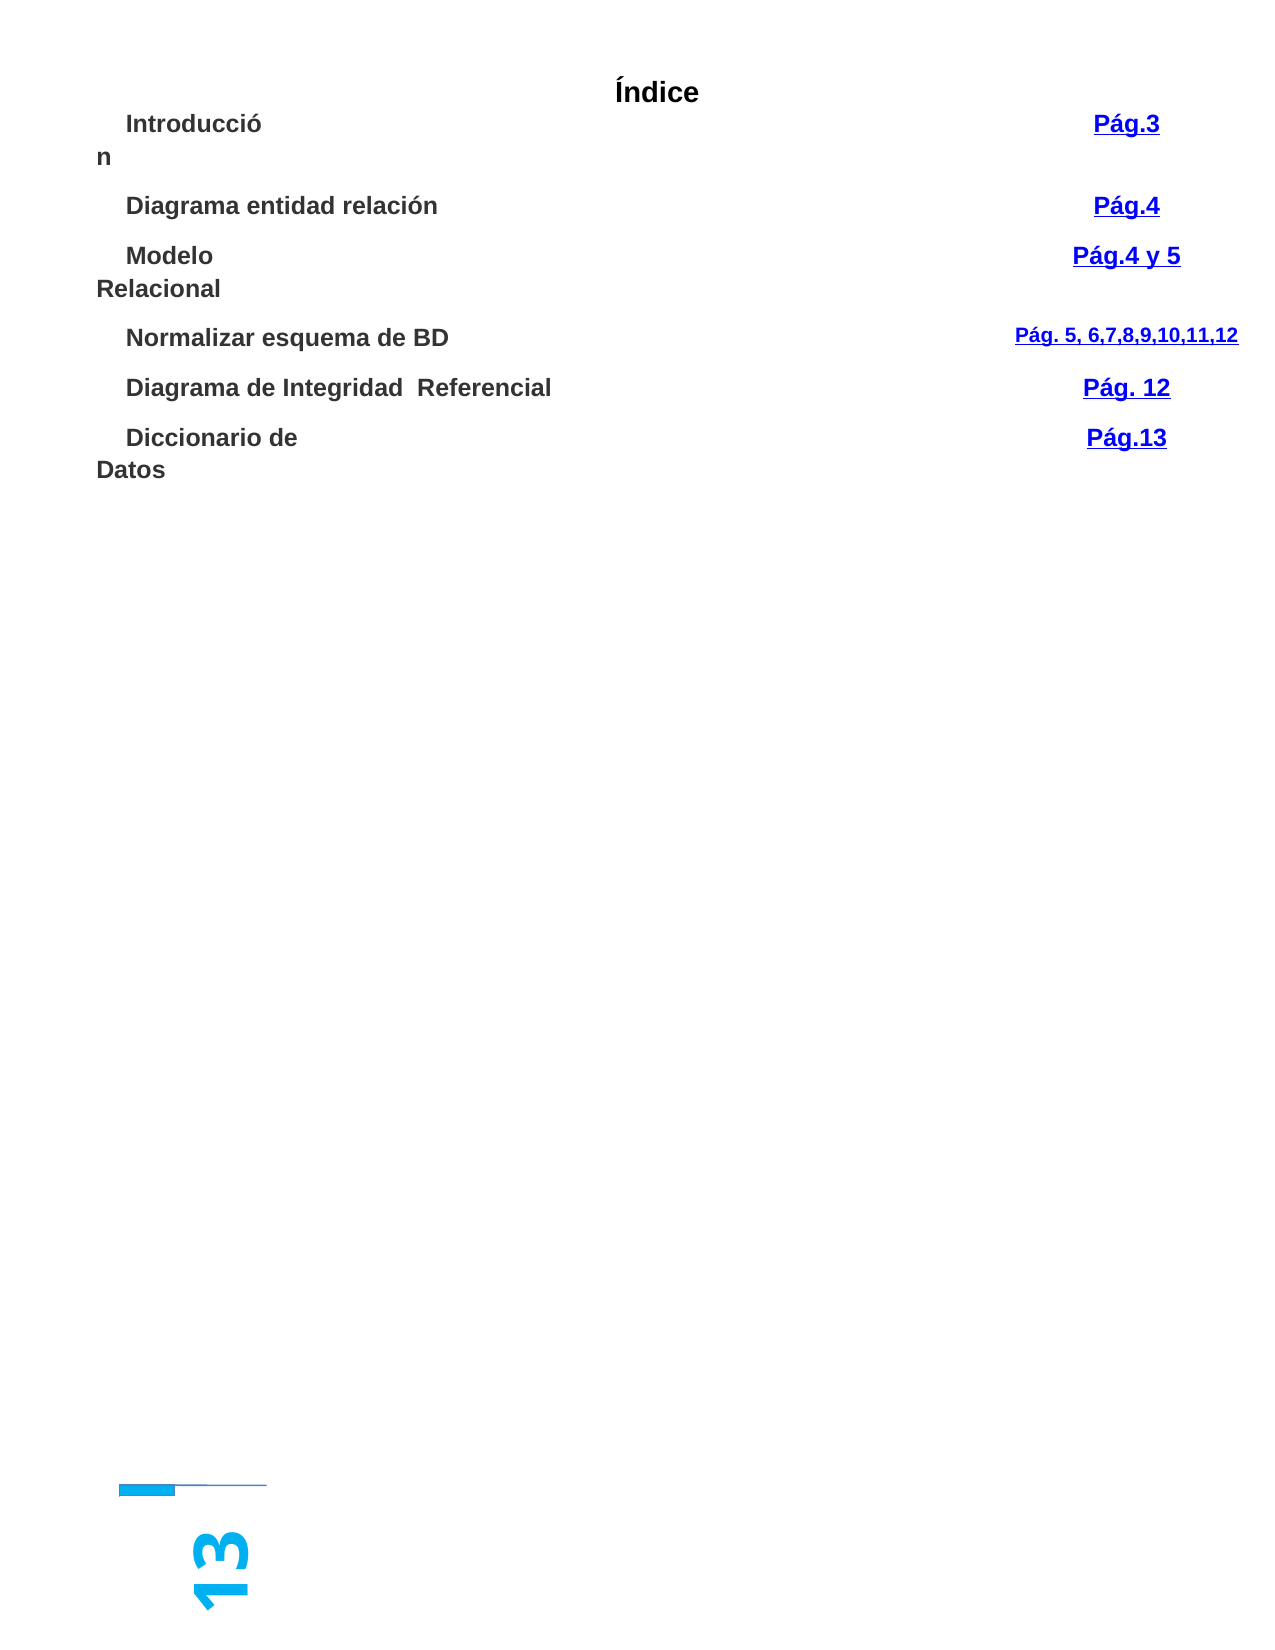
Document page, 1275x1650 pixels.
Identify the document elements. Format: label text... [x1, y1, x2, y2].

table_cell [573, 373, 957, 422]
table_cell Pág. 5, 6,7,8,9,10,11,12 [958, 323, 1252, 373]
table_cell Pág.4 [958, 191, 1252, 241]
table_cell Diccionario de Datos [70, 423, 374, 505]
table_cell Normalizar esquema de BD [70, 323, 794, 373]
table_cell Pág. 12 [958, 373, 1252, 422]
text Índice [148, 75, 1167, 108]
table_cell [451, 191, 957, 241]
table_cell [348, 241, 957, 323]
table_header Pág.3 [958, 109, 1252, 191]
table_cell Diagrama entidad relación [70, 191, 451, 241]
table_cell [375, 423, 957, 505]
table_cell Modelo Relacional [70, 241, 347, 323]
table_header [285, 109, 957, 191]
table_cell [794, 323, 957, 373]
table_header Introducción [70, 109, 285, 191]
table_cell Pág.13 [958, 423, 1252, 505]
table_cell Pág.4 y 5 [958, 241, 1252, 323]
table_cell Diagrama de Integridad Referencial [70, 373, 572, 422]
